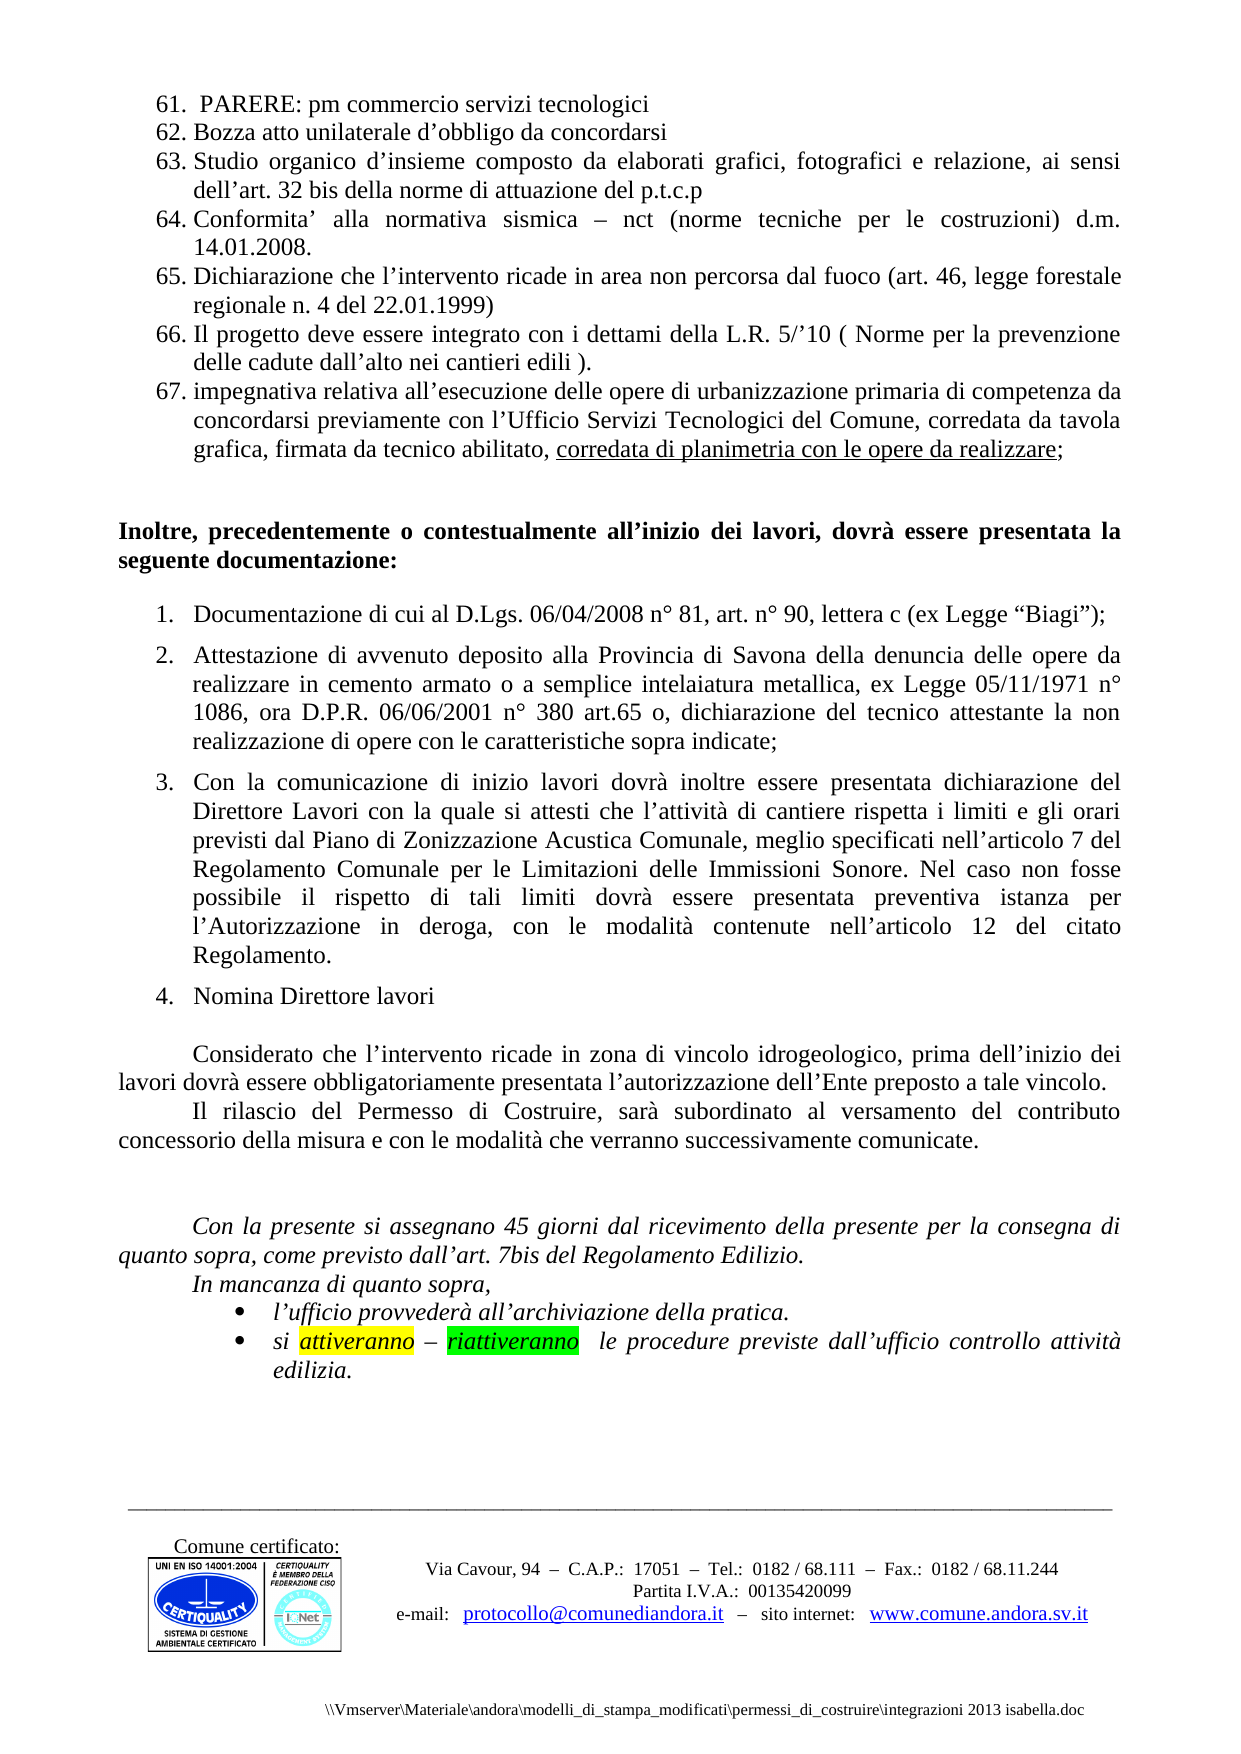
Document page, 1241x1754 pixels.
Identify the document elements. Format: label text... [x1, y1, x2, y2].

picture [147, 1557, 342, 1652]
list Il progetto deve essere integrato con i dettami della L.R. 5/’10 ( Norme per la prevenzione delle cadute dall’alto nei cantieri edili ). [156, 319, 1122, 376]
list Conformita’ alla normativa sismica – nct (norme tecniche per le costruzioni) d.m. 14.01.2008. [156, 204, 1122, 261]
list Dichiarazione che l’intervento ricade in area non percorsa dal fuoco (art. 46, legge forestale regionale n. 4 del 22.01.1999) [156, 261, 1122, 319]
list Documentazione di cui al D.Lgs. 06/04/2008 n° 81, art. n° 90, lettera c (ex Legge “Biagi”); [155, 599, 1122, 627]
list Nomina Direttore lavori [155, 981, 1122, 1010]
list Studio organico d’insieme composto da elaborati grafici, fotografici e relazione, ai sensi dell’art. 32 bis della norme di attuazione del p.t.c.p [156, 146, 1122, 204]
list Bozza atto unilaterale d’obbligo da concordarsi [156, 117, 1122, 146]
text In mancanza di quanto sopra, [118, 1269, 1122, 1297]
list Con la comunicazione di inizio lavori dovrà inoltre essere presentata dichiarazione del Direttore Lavori con la quale si attesti che l’attività di cantiere rispetta i limiti e gli orari previsti dal Piano di Zonizzazione Acustica Comunale, meglio specificati nell’articolo 7 del Regolamento Comunale per le Limitazioni delle Immissioni Sonore. Nel caso non fosse possibile il rispetto di tali limiti dovrà essere presentata preventiva istanza per l’Autorizzazione in deroga, con le modalità contenute nell’articolo 12 del citato Regolamento. [155, 767, 1122, 969]
text Inoltre, precedentemente o contestualmente all’inizio dei lavori, dovrà essere presentata la seguente documentazione: [118, 516, 1122, 574]
text Il rilascio del Permesso di Costruire, sarà subordinato al versamento del contributo concessorio della misura e con le modalità che verranno successivamente comunicate. [118, 1096, 1122, 1154]
list PARERE: pm commercio servizi tecnologici [156, 89, 1122, 117]
list Attestazione di avvenuto deposito alla Provincia di Savona della denuncia delle opere da realizzare in cemento armato o a semplice intelaiatura metallica, ex Legge 05/11/1971 n° 1086, ora D.P.R. 06/06/2001 n° 380 art.65 o, dichiarazione del tecnico attestante la non realizzazione di opere con le caratteristiche sopra indicate; [155, 640, 1122, 755]
list si attiveranno – riattiveranno le procedure previste dall’ufficio controllo attività edilizia. [235, 1326, 1122, 1384]
list impegnativa relativa all’esecuzione delle opere di urbanizzazione primaria di competenza da concordarsi previamente con l’Ufficio Servizi Tecnologici del Comune, corredata da tavola grafica, firmata da tecnico abilitato, corredata di planimetria con le opere da realizzare; [156, 376, 1122, 462]
text Con la presente si assegnano 45 giorni dal ricevimento della presente per la consegna di quanto sopra, come previsto dall’art. 7bis del Regolamento Edilizio. [118, 1211, 1122, 1269]
text Considerato che l’intervento ricade in zona di vincolo idrogeologico, prima dell’inizio dei lavori dovrà essere obbligatoriamente presentata l’autorizzazione dell’Ente preposto a tale vincolo. [118, 1039, 1122, 1096]
list l’ufficio provvederà all’archiviazione della pratica. [235, 1297, 1122, 1326]
